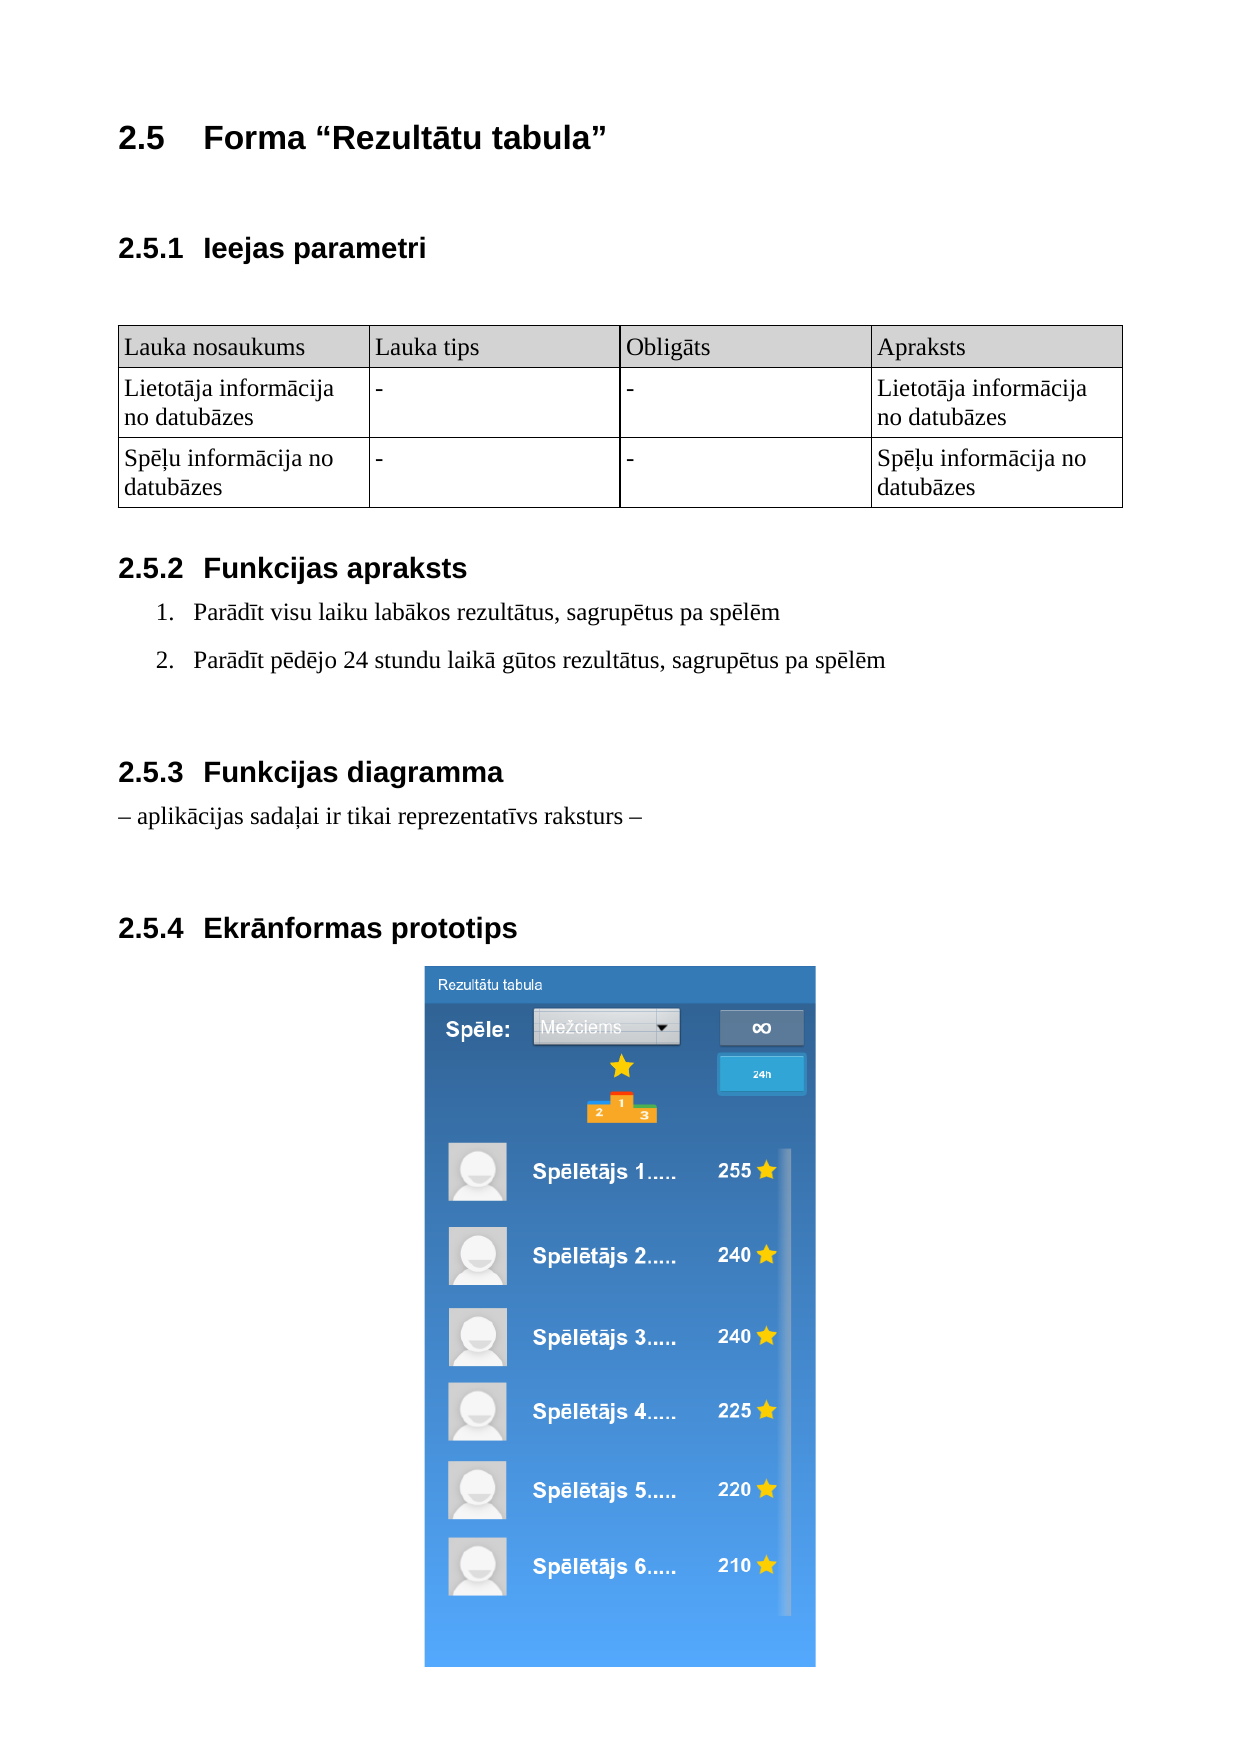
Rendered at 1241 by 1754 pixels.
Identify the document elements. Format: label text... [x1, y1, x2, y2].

table_header Apraksts [872, 326, 1122, 367]
list Parādīt visu laiku labākos rezultātus, sagrupētus pa spēlēm [156, 597, 1122, 626]
list Parādīt pēdējo 24 stundu laikā gūtos rezultātus, sagrupētus pa spēlēm [156, 645, 1122, 673]
table_header Obligāts [621, 326, 871, 367]
subtitle Ieejas parametri [118, 231, 1122, 265]
table_cell Spēļu informācija no datubāzes [119, 438, 369, 507]
subtitle Ekrānformas prototips [118, 911, 1122, 944]
table_cell - [370, 438, 619, 507]
table_cell Lietotāja informācija no datubāzes [872, 368, 1122, 437]
picture [424, 966, 816, 1667]
table_cell - [621, 368, 871, 437]
text – aplikācijas sadaļai ir tikai reprezentatīvs raksturs – [118, 801, 1122, 829]
table_header Lauka tips [370, 326, 619, 367]
subtitle Funkcijas apraksts [118, 551, 1122, 585]
table_cell - [370, 368, 619, 437]
table_cell - [621, 438, 871, 507]
table_cell Lietotāja informācija no datubāzes [119, 368, 369, 437]
table_header Lauka nosaukums [119, 326, 369, 367]
table_cell Spēļu informācija no datubāzes [872, 438, 1122, 507]
subtitle Forma “Rezultātu tabula” [118, 118, 1122, 157]
subtitle Funkcijas diagramma [118, 754, 1122, 788]
